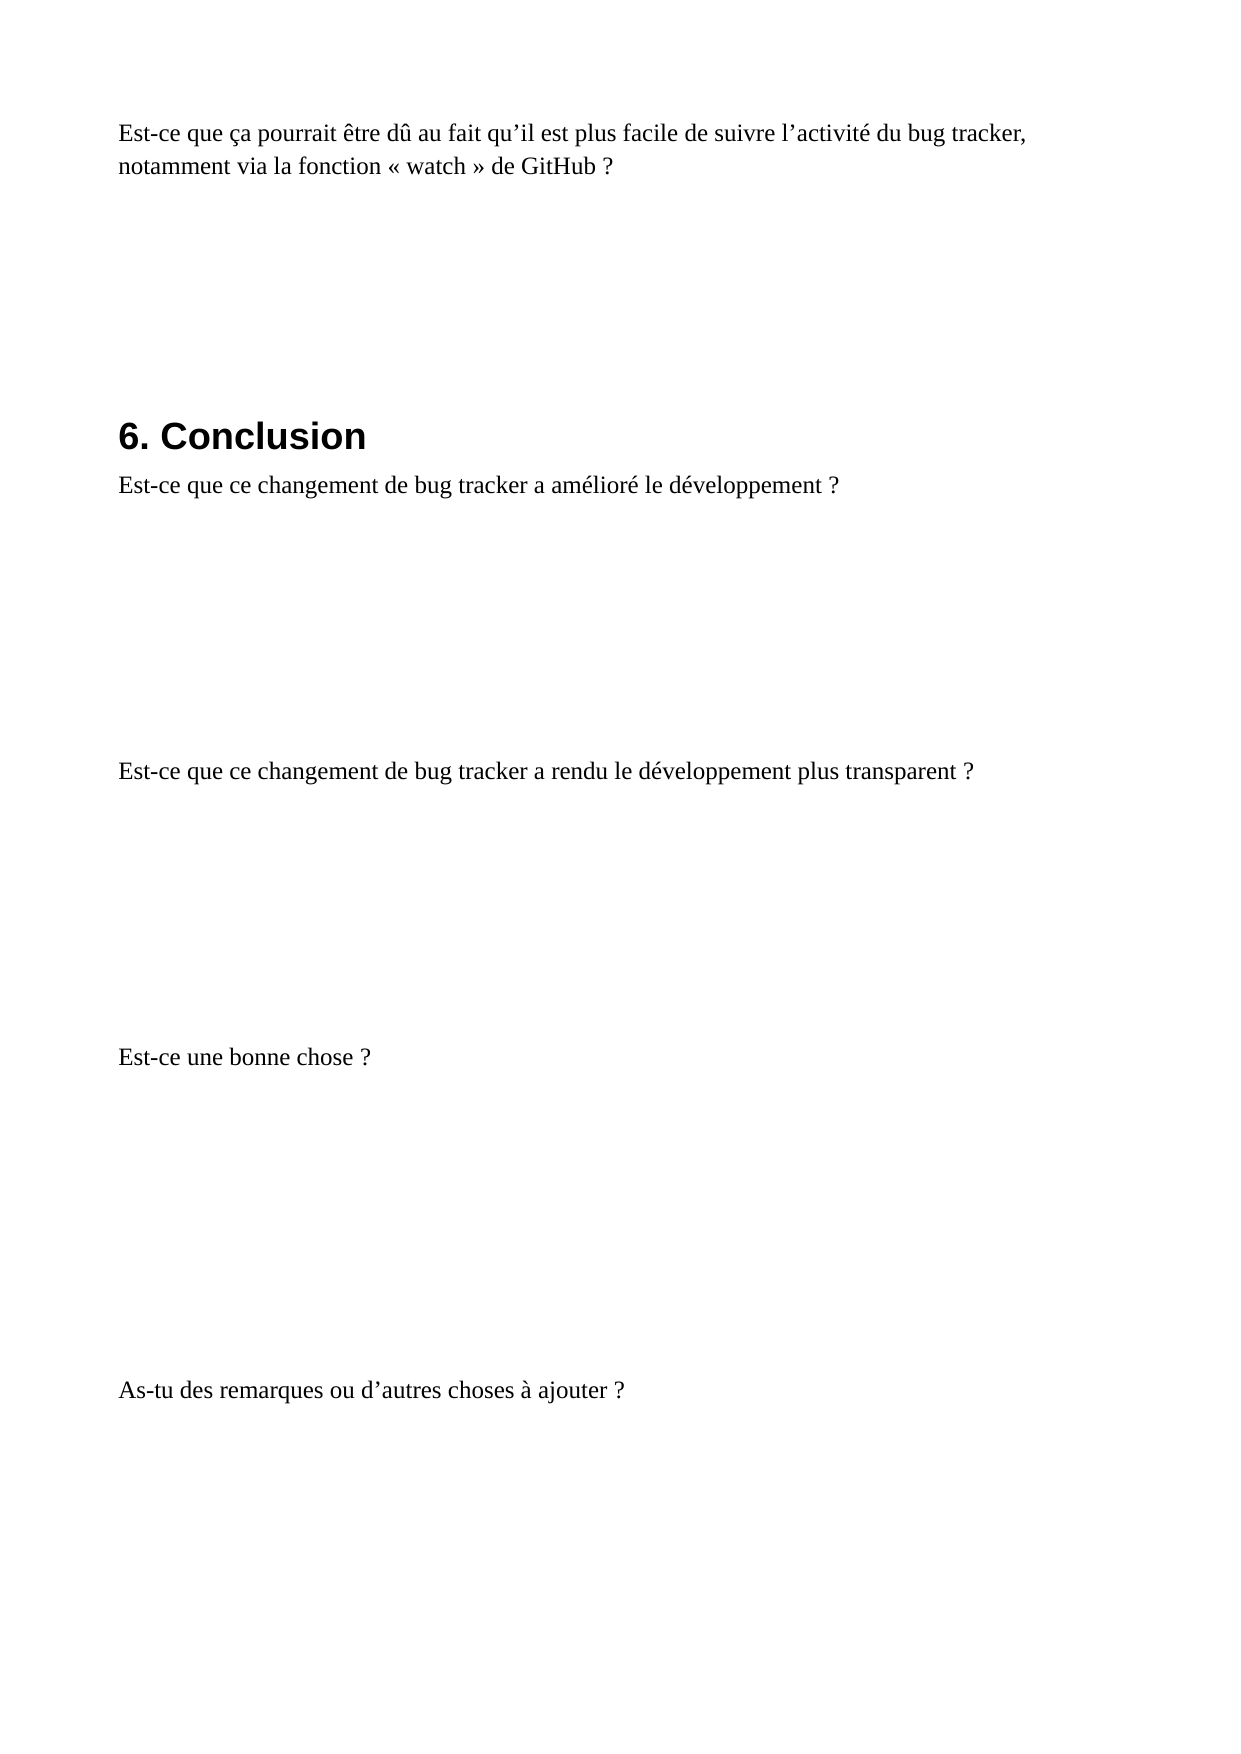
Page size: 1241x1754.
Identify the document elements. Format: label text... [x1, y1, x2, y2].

text Est-ce que ce changement de bug tracker a amélioré le développement ? [118, 470, 1122, 499]
subtitle 6. Conclusion [118, 414, 1122, 458]
text As-tu des remarques ou d’autres choses à ajouter ? [118, 1375, 1122, 1403]
text Est-ce que ça pourrait être dû au fait qu’il est plus facile de suivre l’activité du bug tracker, notamment via la fonction « watch » de GitHub ? [118, 118, 1122, 180]
text Est-ce une bonne chose ? [118, 1042, 1122, 1070]
text Est-ce que ce changement de bug tracker a rendu le développement plus transparent ? [118, 756, 1122, 785]
